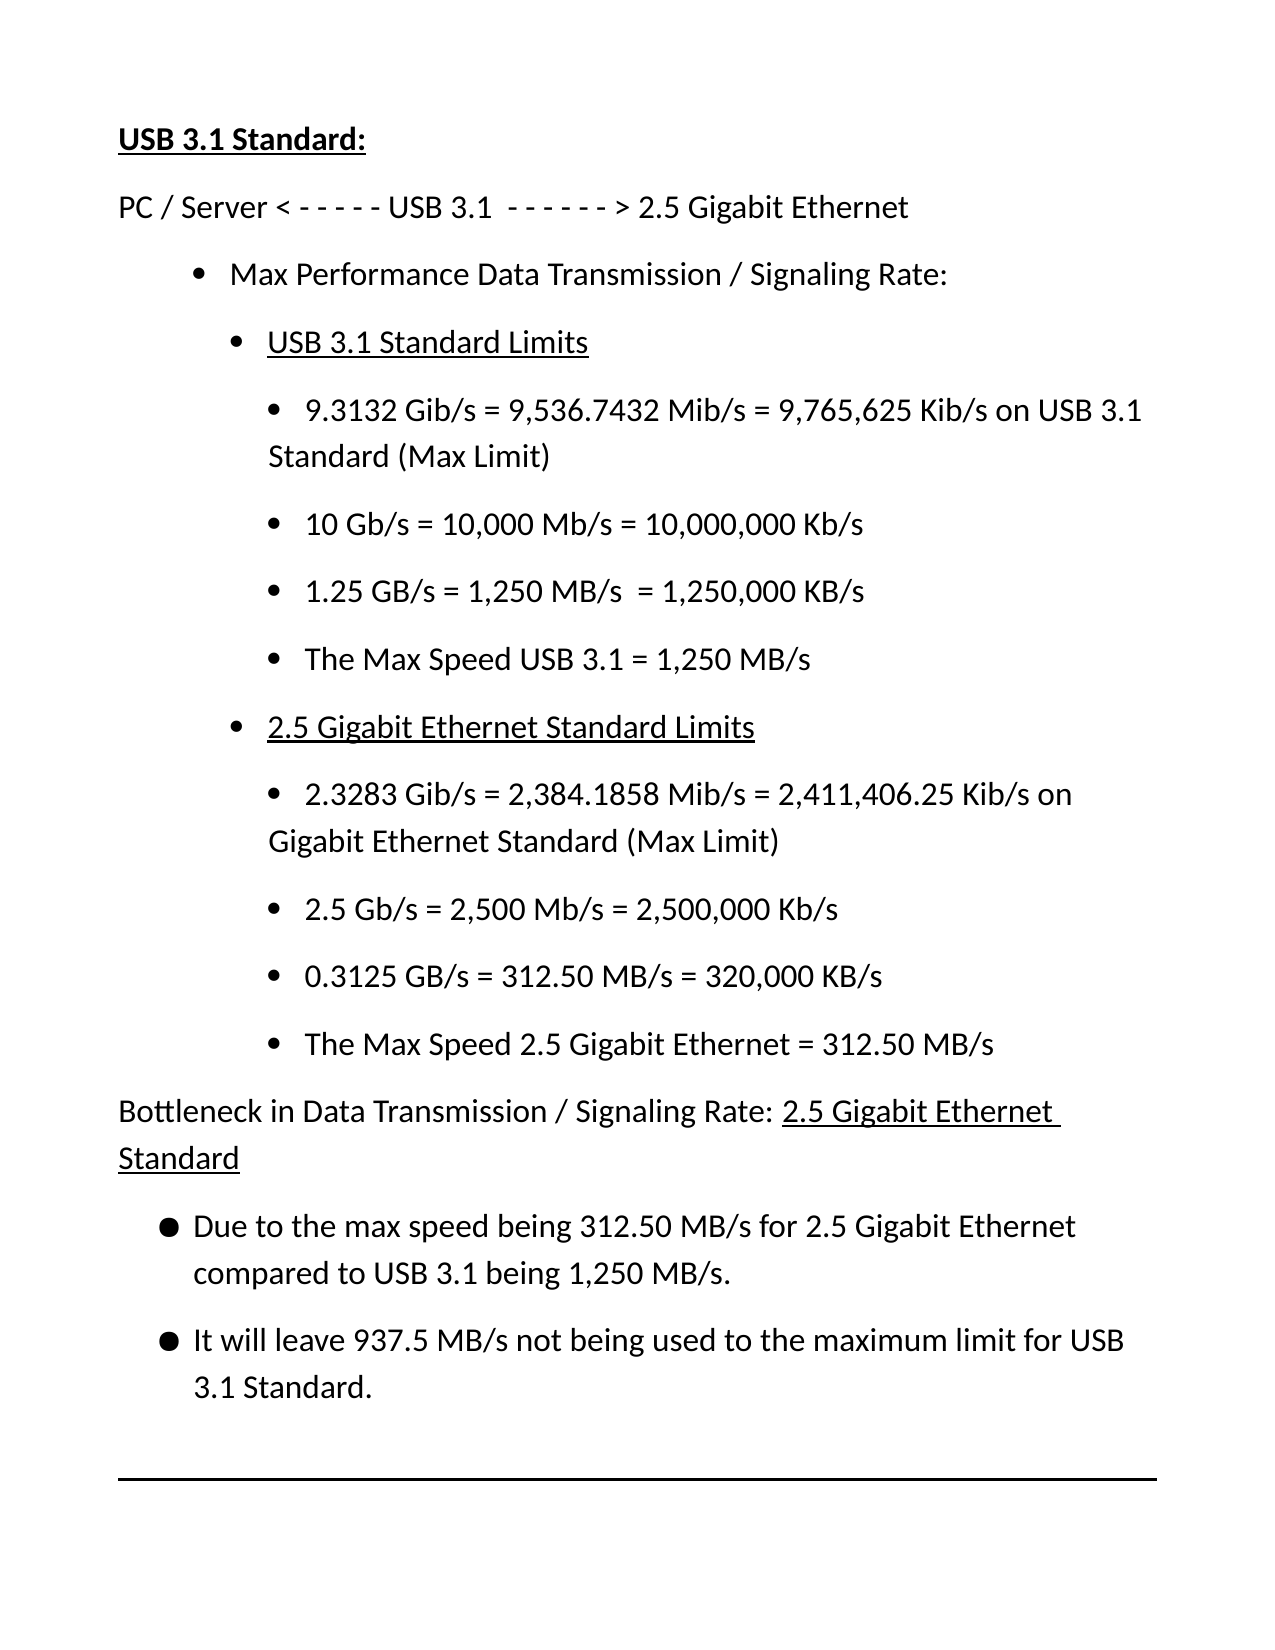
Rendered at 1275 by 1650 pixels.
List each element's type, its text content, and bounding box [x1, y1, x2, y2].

list 1.25 GB/s = 1,250 MB/s = 1,250,000 KB/s [268, 571, 1157, 611]
list USB 3.1 Standard Limits [231, 321, 1157, 362]
list 2.5 Gb/s = 2,500 Mb/s = 2,500,000 Kb/s [268, 888, 1157, 928]
list 9.3132 Gib/s = 9,536.7432 Mib/s = 9,765,625 Kib/s on USB 3.1 Standard (Max Limit) [268, 388, 1157, 476]
text PC / Server < - - - - - USB 3.1 - - - - - - > 2.5 Gigabit Ethernet [118, 186, 1157, 226]
list Due to the max speed being 312.50 MB/s for 2.5 Gigabit Ethernet compared to USB 3.1 being 1,250 MB/s. [156, 1205, 1157, 1292]
list The Max Speed 2.5 Gigabit Ethernet = 312.50 MB/s [268, 1023, 1157, 1064]
list 2.5 Gigabit Ethernet Standard Limits [231, 706, 1157, 746]
list It will leave 937.5 MB/s not being used to the maximum limit for USB 3.1 Standard. [156, 1319, 1157, 1407]
text USB 3.1 Standard: [118, 118, 1157, 159]
list 10 Gb/s = 10,000 Mb/s = 10,000,000 Kb/s [268, 503, 1157, 544]
list Max Performance Data Transmission / Signaling Rate: [193, 253, 1157, 294]
text Bottleneck in Data Transmission / Signaling Rate: 2.5 Gigabit Ethernet Standard [118, 1091, 1157, 1178]
list 0.3125 GB/s = 312.50 MB/s = 320,000 KB/s [268, 955, 1157, 996]
list 2.3283 Gib/s = 2,384.1858 Mib/s = 2,411,406.25 Kib/s on Gigabit Ethernet Standard (Max Limit) [268, 773, 1157, 861]
list The Max Speed USB 3.1 = 1,250 MB/s [268, 638, 1157, 679]
